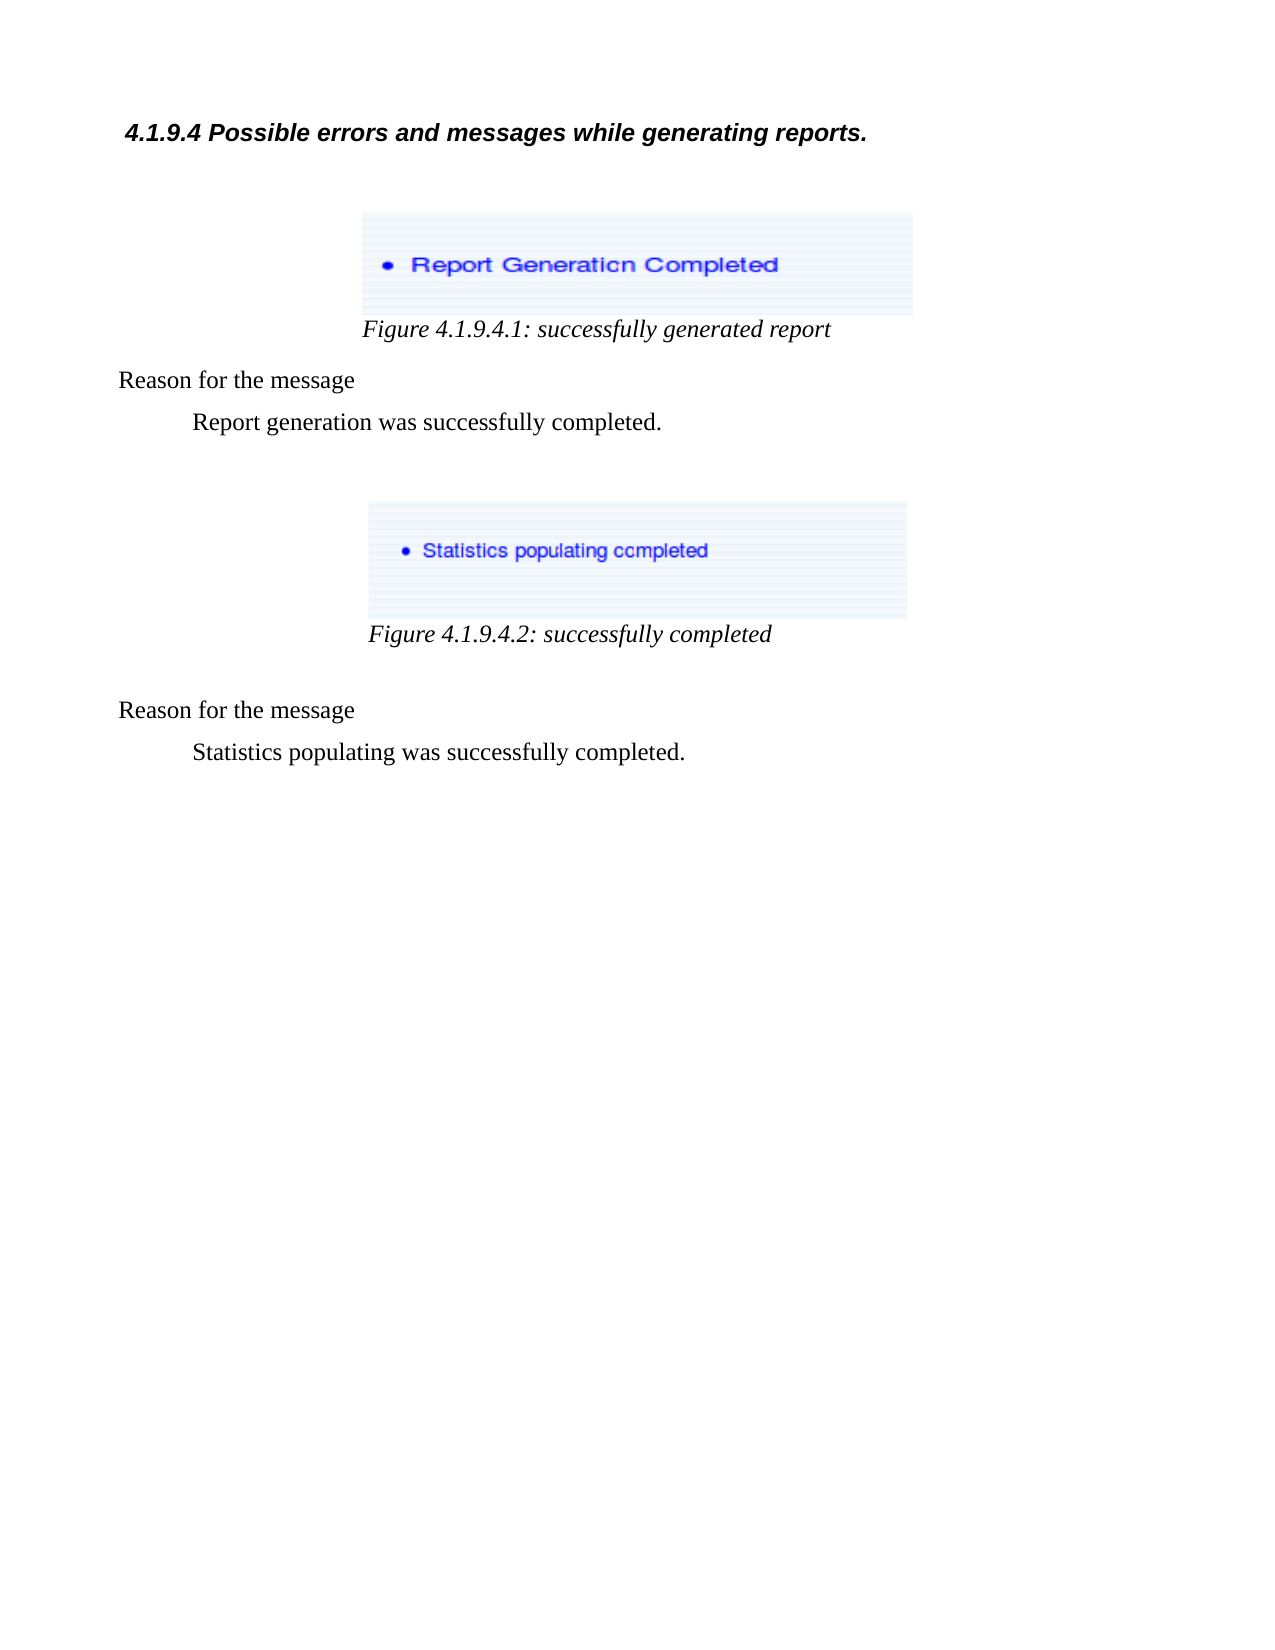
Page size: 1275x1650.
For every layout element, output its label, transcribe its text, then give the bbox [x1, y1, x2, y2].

picture [368, 501, 908, 619]
text Report generation was successfully completed. [118, 407, 1157, 435]
text Figure 4.1.9.4.1: successfully generated report [362, 315, 913, 343]
text Reason for the message [118, 695, 1157, 724]
picture [362, 213, 914, 315]
text Statistics populating was successfully completed. [118, 737, 1157, 765]
subtitle Possible errors and messages while generating reports. [118, 118, 1157, 147]
text Reason for the message [118, 365, 1157, 394]
text Figure 4.1.9.4.2: successfully completed [368, 619, 907, 648]
